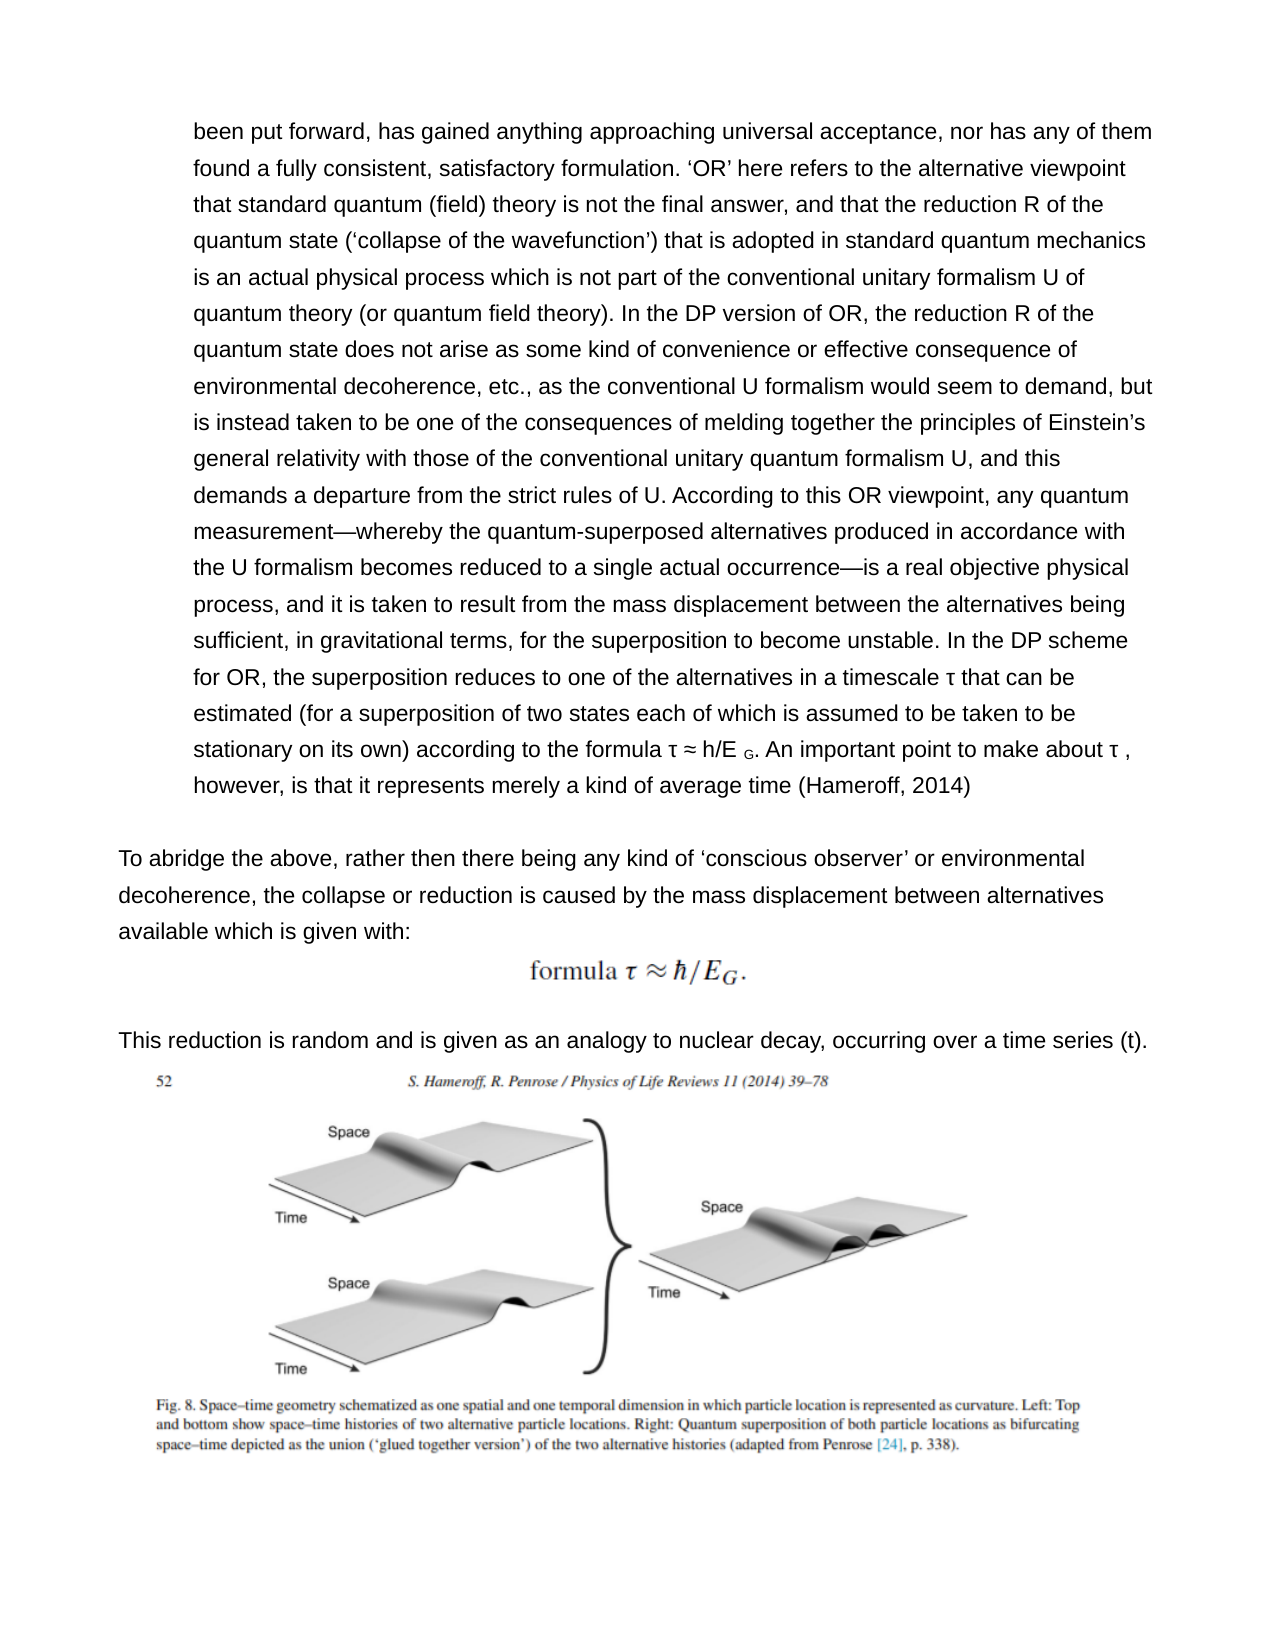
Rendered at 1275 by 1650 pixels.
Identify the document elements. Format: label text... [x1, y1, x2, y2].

text been put forward, has gained anything approaching universal acceptance, nor has any of them found a fully consistent, satisfactory formulation. ‘OR’ here refers to the alternative viewpoint that standard quantum (field) theory is not the final answer, and that the reduction R of the quantum state (‘collapse of the wavefunction’) that is adopted in standard quantum mechanics is an actual physical process which is not part of the conventional unitary formalism U of quantum theory (or quantum field theory). In the DP version of OR, the reduction R of the quantum state does not arise as some kind of convenience or effective consequence of environmental decoherence, etc., as the conventional U formalism would seem to demand, but is instead taken to be one of the consequences of melding together the principles of Einstein’s general relativity with those of the conventional unitary quantum formalism U, and this demands a departure from the strict rules of U. According to this OR viewpoint, any quantum measurement—whereby the quantum-superposed alternatives produced in accordance with the U formalism becomes reduced to a single actual occurrence—is a real objective physical process, and it is taken to result from the mass displacement between the alternatives being sufficient, in gravitational terms, for the superposition to become unstable. In the DP scheme for OR, the superposition reduces to one of the alternatives in a timescale τ that can be estimated (for a superposition of two states each of which is assumed to be taken to be stationary on its own) according to the formula τ ≈ h/E G. An important point to make about τ , however, is that it represents merely a kind of average time (Hameroff, 2014) [193, 118, 1157, 799]
picture [523, 954, 752, 995]
text To abridge the above, rather then there being any kind of ‘conscious observer’ or environmental decoherence, the collapse or reduction is caused by the mass displacement between alternatives available which is given with: [118, 845, 1157, 944]
picture [138, 1059, 1104, 1467]
text This reduction is random and is given as an analogy to nuclear decay, occurring over a time series (t). [118, 1027, 1157, 1053]
